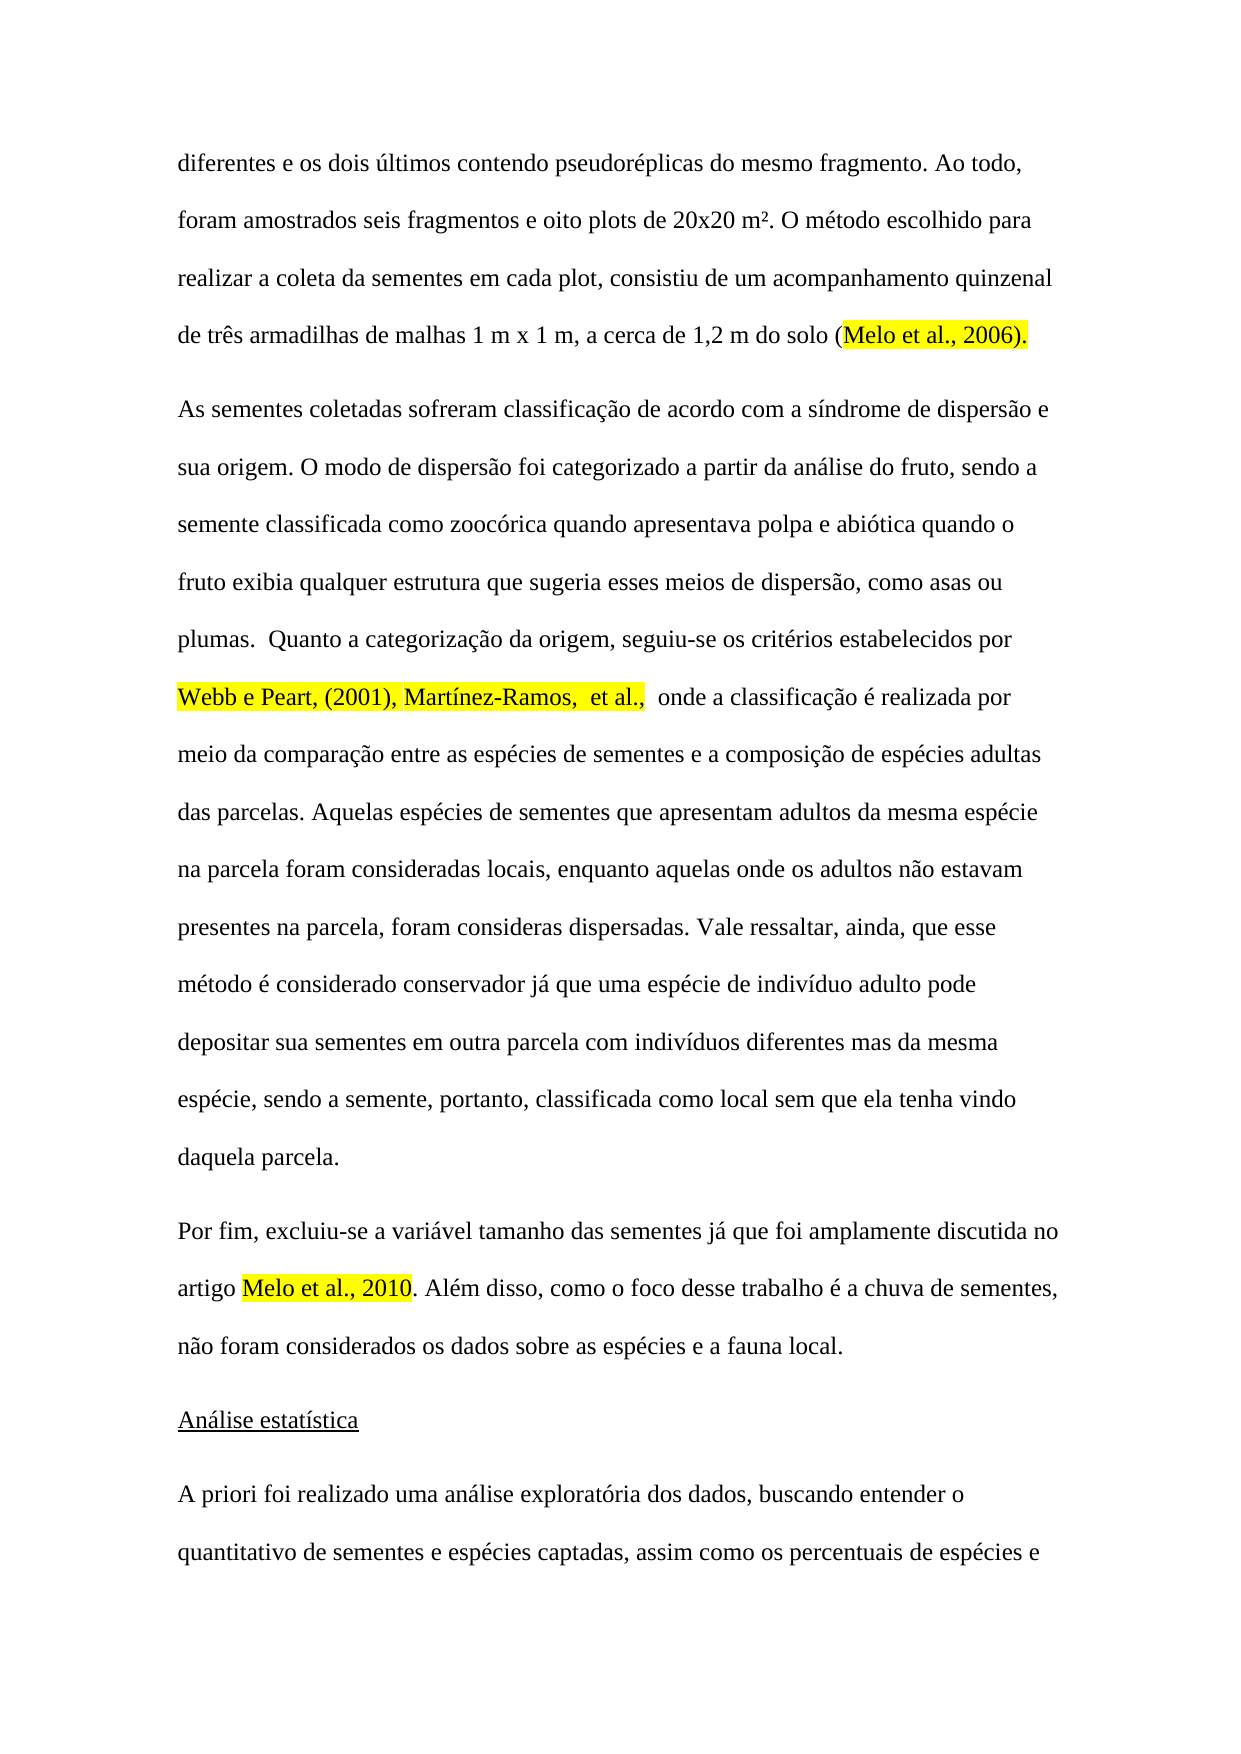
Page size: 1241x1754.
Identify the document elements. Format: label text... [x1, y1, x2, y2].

text diferentes e os dois últimos contendo pseudoréplicas do mesmo fragmento. Ao todo, foram amostrados seis fragmentos e oito plots de 20x20 m². O método escolhido para realizar a coleta da sementes em cada plot, consistiu de um acompanhamento quinzenal de três armadilhas de malhas 1 m x 1 m, a cerca de 1,2 m do solo (Melo et al., 2006). [177, 148, 1063, 349]
text A priori foi realizado uma análise exploratória dos dados, buscando entender o quantitativo de sementes e espécies captadas, assim como os percentuais de espécies e [177, 1479, 1063, 1566]
text Por fim, excluiu-se a variável tamanho das sementes já que foi amplamente discutida no artigo Melo et al., 2010. Além disso, como o foco desse trabalho é a chuva de sementes, não foram considerados os dados sobre as espécies e a fauna local. [177, 1216, 1063, 1360]
text Análise estatística [177, 1405, 1063, 1434]
text As sementes coletadas sofreram classificação de acordo com a síndrome de dispersão e sua origem. O modo de dispersão foi categorizado a partir da análise do fruto, sendo a semente classificada como zoocórica quando apresentava polpa e abiótica quando o fruto exibia qualquer estrutura que sugeria esses meios de dispersão, como asas ou plumas. Quanto a categorização da origem, seguiu-se os critérios estabelecidos por Webb e Peart, (2001), Martínez-Ramos, et al., onde a classificação é realizada por meio da comparação entre as espécies de sementes e a composição de espécies adultas das parcelas. Aquelas espécies de sementes que apresentam adultos da mesma espécie na parcela foram consideradas locais, enquanto aquelas onde os adultos não estavam presentes na parcela, foram consideras dispersadas. Vale ressaltar, ainda, que esse método é considerado conservador já que uma espécie de indivíduo adulto pode depositar sua sementes em outra parcela com indivíduos diferentes mas da mesma espécie, sendo a semente, portanto, classificada como local sem que ela tenha vindo daquela parcela. [177, 394, 1063, 1171]
